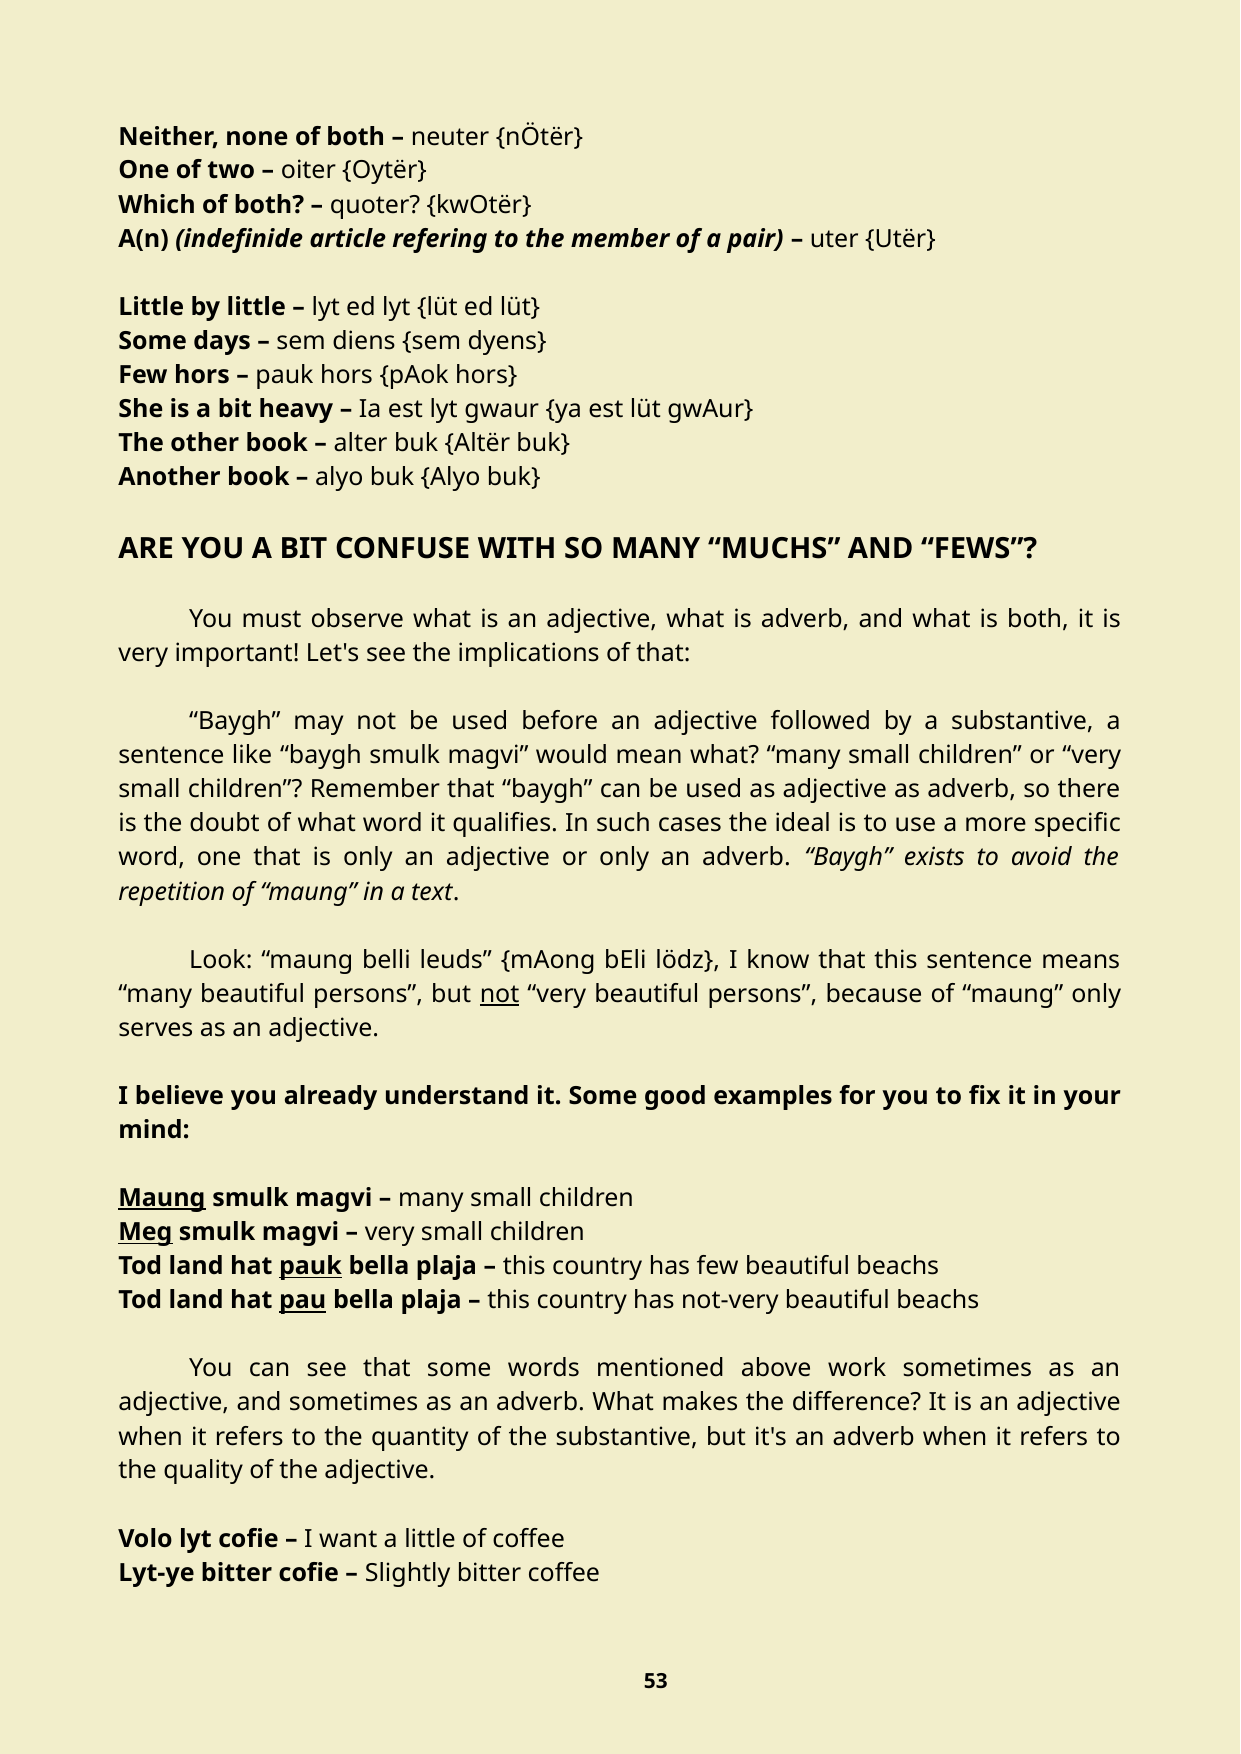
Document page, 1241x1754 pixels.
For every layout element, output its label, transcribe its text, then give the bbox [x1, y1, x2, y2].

text One of two – oiter {Oytër} [118, 152, 1122, 186]
text Little by little – lyt ed lyt {lüt ed lüt} [118, 288, 1122, 322]
text Another book – alyo buk {Alyo buk} [118, 459, 1122, 493]
text She is a bit heavy – Ia est lyt gwaur {ya est lüt gwAur} [118, 391, 1122, 425]
subtitle ARE YOU A BIT CONFUSE WITH SO MANY “MUCHS” AND “FEWS”? [118, 527, 1122, 567]
text You can see that some words mentioned above work sometimes as an adjective, and sometimes as an adverb. What makes the difference? It is an adjective when it refers to the quantity of the substantive, but it's an adverb when it refers to the quality of the adjective. [118, 1350, 1122, 1486]
text “Baygh” may not be used before an adjective followed by a substantive, a sentence like “baygh smulk magvi” would mean what? “many small children” or “very small children”? Remember that “baygh” can be used as adjective as adverb, so there is the doubt of what word it qualifies. In such cases the ideal is to use a more specific word, one that is only an adjective or only an adverb. “Baygh” exists to avoid the repetition of “maung” in a text. [118, 703, 1122, 907]
text A(n) (indefinide article refering to the member of a pair) – uter {Utër} [118, 220, 1122, 254]
text Some days – sem diens {sem dyens} [118, 322, 1122, 357]
text The other book – alter buk {Altër buk} [118, 425, 1122, 459]
text Lyt-ye bitter cofie – Slightly bitter coffee [118, 1554, 1122, 1588]
text You must observe what is an adjective, what is adverb, and what is both, it is very important! Let's see the implications of that: [118, 601, 1122, 669]
text Meg smulk magvi – very small children [118, 1214, 1122, 1248]
text Tod land hat pauk bella plaja – this country has few beautiful beachs [118, 1248, 1122, 1282]
text Volo lyt cofie – I want a little of coffee [118, 1520, 1122, 1554]
text Look: “maung belli leuds” {mAong bEli lödz}, I know that this sentence means “many beautiful persons”, but not “very beautiful persons”, because of “maung” only serves as an adjective. [118, 941, 1122, 1043]
text Tod land hat pau bella plaja – this country has not-very beautiful beachs [118, 1282, 1122, 1316]
text Which of both? – quoter? {kwOtër} [118, 186, 1122, 220]
text Maung smulk magvi – many small children [118, 1180, 1122, 1214]
text Few hors – pauk hors {pAok hors} [118, 357, 1122, 391]
text I believe you already understand it. Some good examples for you to fix it in your mind: [118, 1077, 1122, 1146]
text Neither, none of both – neuter {nÖtër} [118, 118, 1122, 152]
